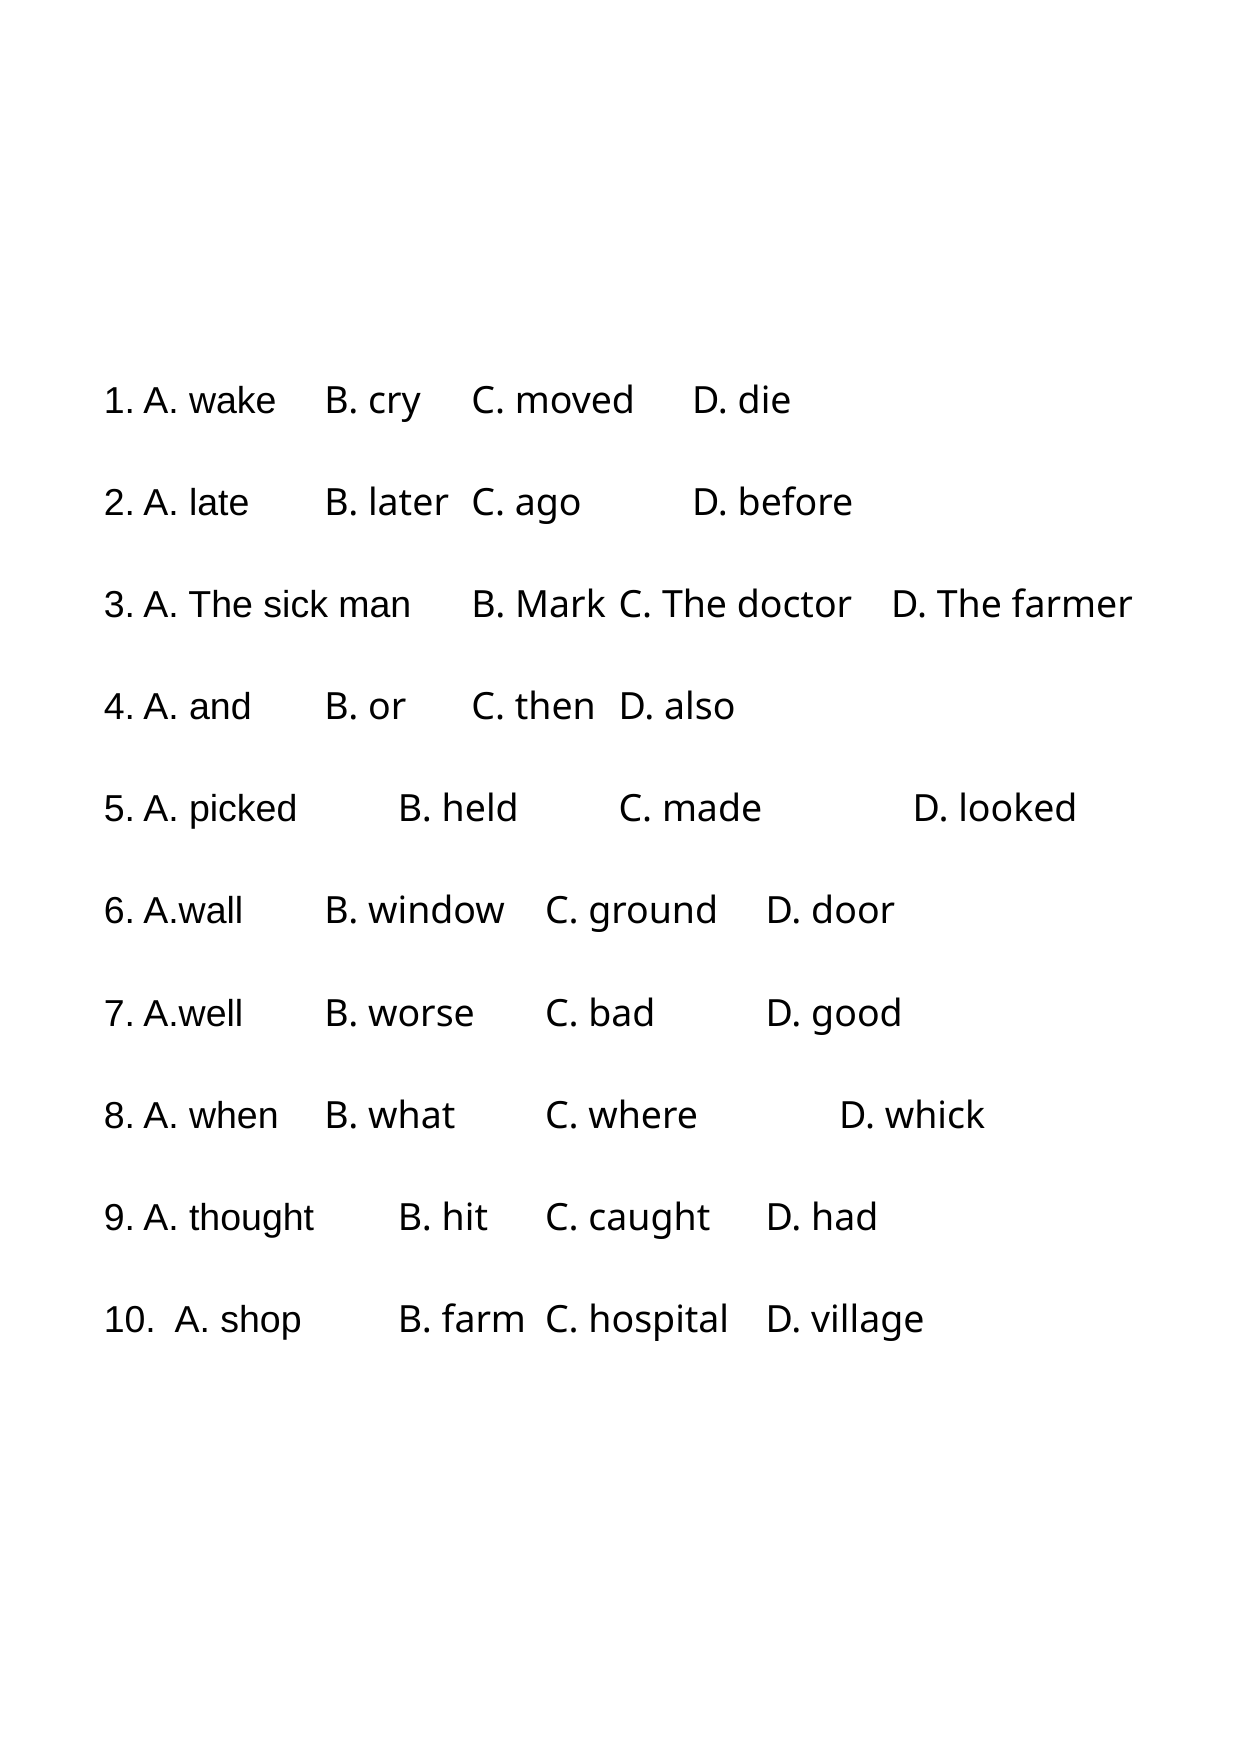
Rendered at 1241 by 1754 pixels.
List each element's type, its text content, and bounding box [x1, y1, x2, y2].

text 6. A.wall B. window C. ground D. door [103, 884, 1137, 935]
text 2. A. late B. later C. ago D. before [103, 475, 1137, 526]
text 10. A. shop B. farm C. hospital D. village [103, 1292, 1137, 1343]
text 9. A. thought B. hit C. caught D. had [103, 1190, 1137, 1241]
text 3. A. The sick man B. Mark C. The doctor D. The farmer [103, 577, 1137, 628]
text 1. A. wake B. cry C. moved D. die [103, 373, 1137, 424]
text 8. A. when B. what C. where D. whick [103, 1088, 1137, 1139]
text 7. A.well B. worse C. bad D. good [103, 986, 1137, 1037]
text 5. A. picked B. held C. made D. looked [103, 782, 1137, 833]
text 4. A. and B. or C. then D. also [103, 679, 1137, 731]
